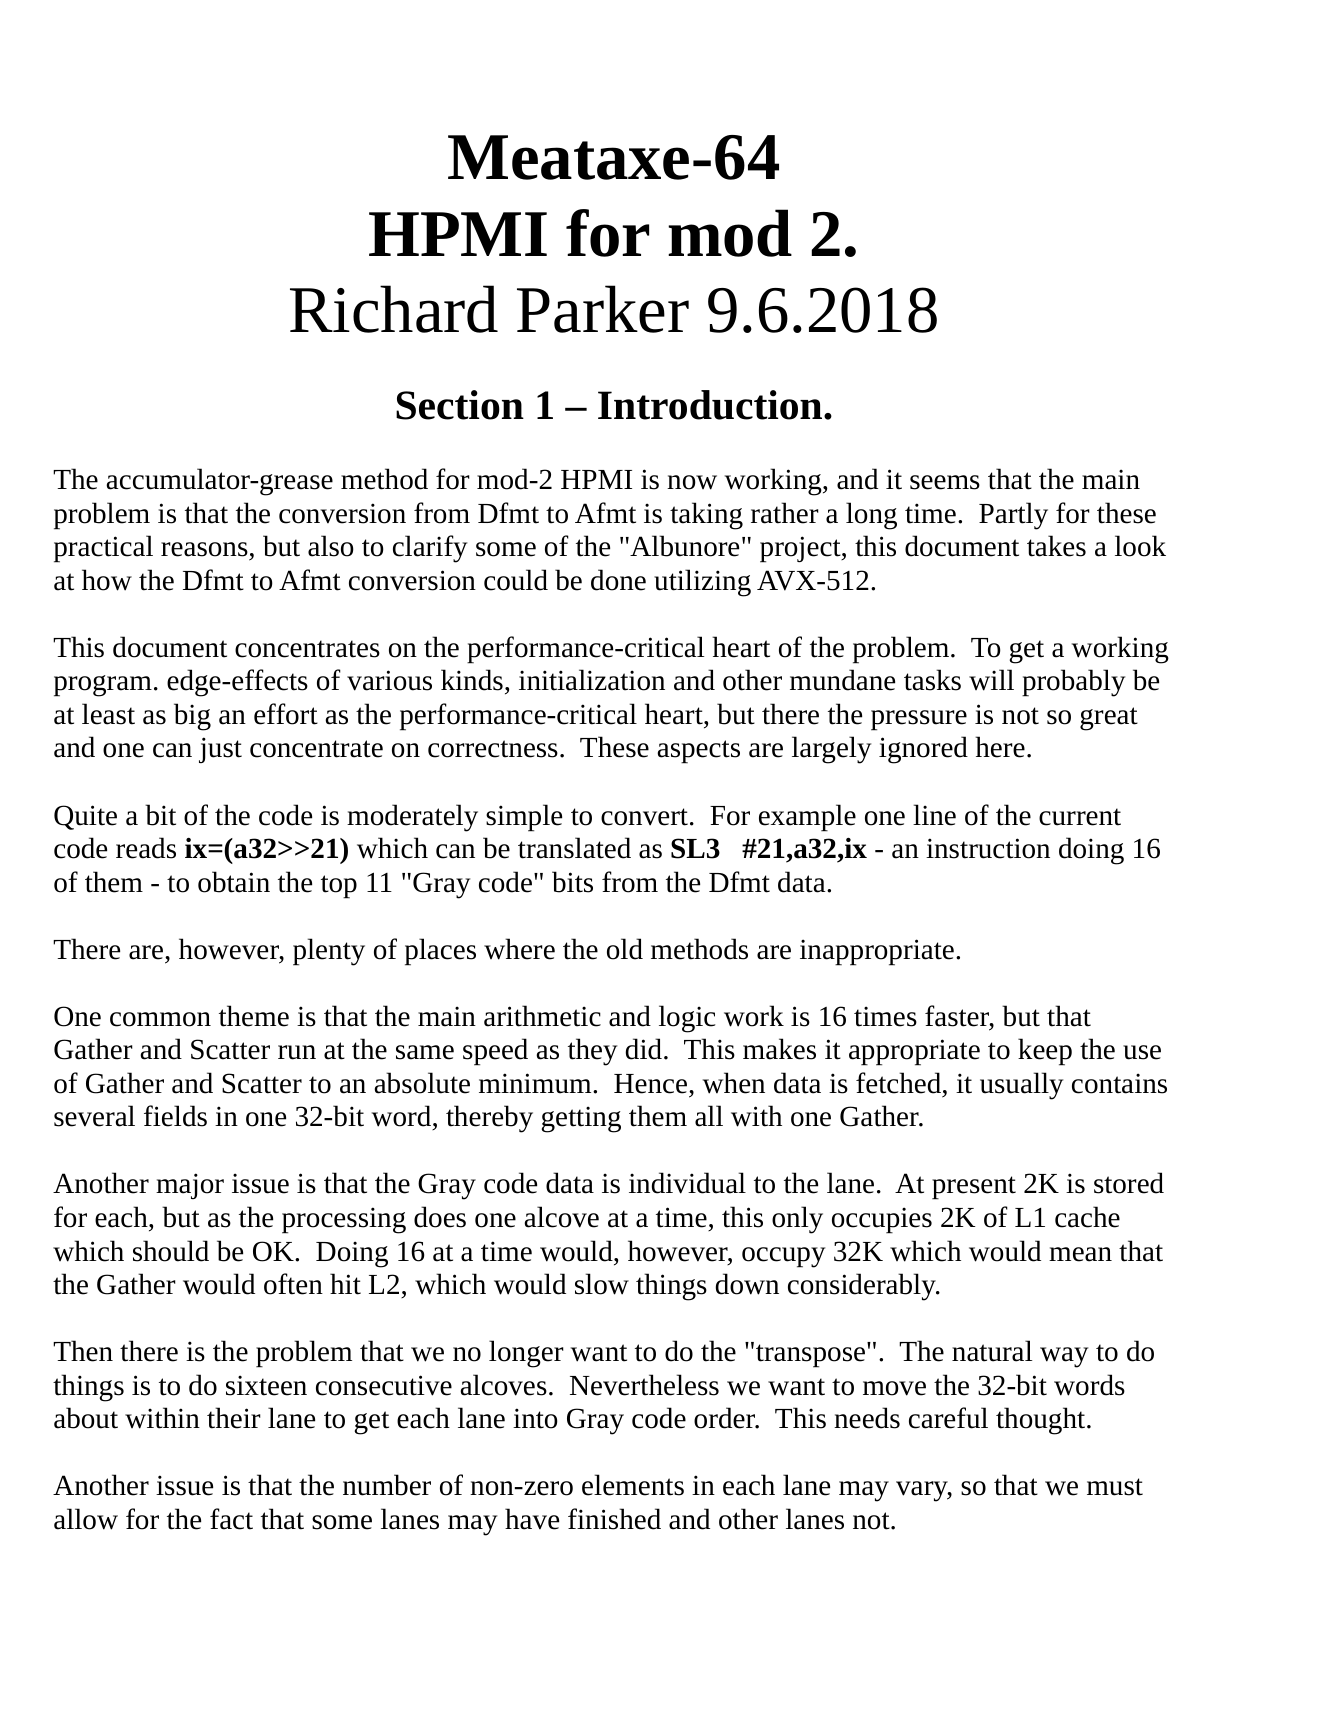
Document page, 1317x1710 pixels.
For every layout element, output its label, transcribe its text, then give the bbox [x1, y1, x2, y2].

text Quite a bit of the code is moderately simple to convert. For example one line of the current code reads ix=(a32>>21) which can be translated as SL3 #21,a32,ix - an instruction doing 16 of them - to obtain the top 11 "Gray code" bits from the Dfmt data. [53, 798, 1174, 898]
text HPMI for mod 2. [53, 194, 1174, 271]
text Another major issue is that the Gray code data is individual to the lane. At present 2K is stored for each, but as the processing does one alcove at a time, this only occupies 2K of L1 cache which should be OK. Doing 16 at a time would, however, occupy 32K which would mean that the Gather would often hit L2, which would slow things down considerably. [53, 1167, 1174, 1301]
text The accumulator-grease method for mod-2 HPMI is now working, and it seems that the main problem is that the conversion from Dfmt to Afmt is taking rather a long time. Partly for these practical reasons, but also to clarify some of the "Albunore" project, this document takes a look at how the Dfmt to Afmt conversion could be done utilizing AVX-512. [53, 462, 1174, 596]
text Another issue is that the number of non-zero elements in each lane may vary, so that we must allow for the fact that some lanes may have finished and other lanes not. [53, 1468, 1174, 1536]
text There are, however, plenty of places where the old methods are inappropriate. [53, 932, 1174, 965]
text This document concentrates on the performance-critical heart of the problem. To get a working program. edge-effects of various kinds, initialization and other mundane tasks will probably be at least as big an effort as the performance-critical heart, but there the pressure is not so great and one can just concentrate on correctness. These aspects are largely ignored here. [53, 630, 1174, 764]
text Section 1 – Introduction. [53, 381, 1174, 429]
text One common theme is that the main arithmetic and logic work is 16 times faster, but that Gather and Scatter run at the same speed as they did. This makes it appropriate to keep the use of Gather and Scatter to an absolute minimum. Hence, when data is fetched, it usually contains several fields in one 32-bit word, thereby getting them all with one Gather. [53, 999, 1174, 1133]
text Then there is the problem that we no longer want to do the "transpose". The natural way to do things is to do sixteen consecutive alcoves. Nevertheless we want to move the 32-bit words about within their lane to get each lane into Gray code order. This needs careful thought. [53, 1334, 1174, 1435]
text Richard Parker 9.6.2018 [53, 271, 1174, 347]
text Meataxe-64 [53, 117, 1174, 194]
